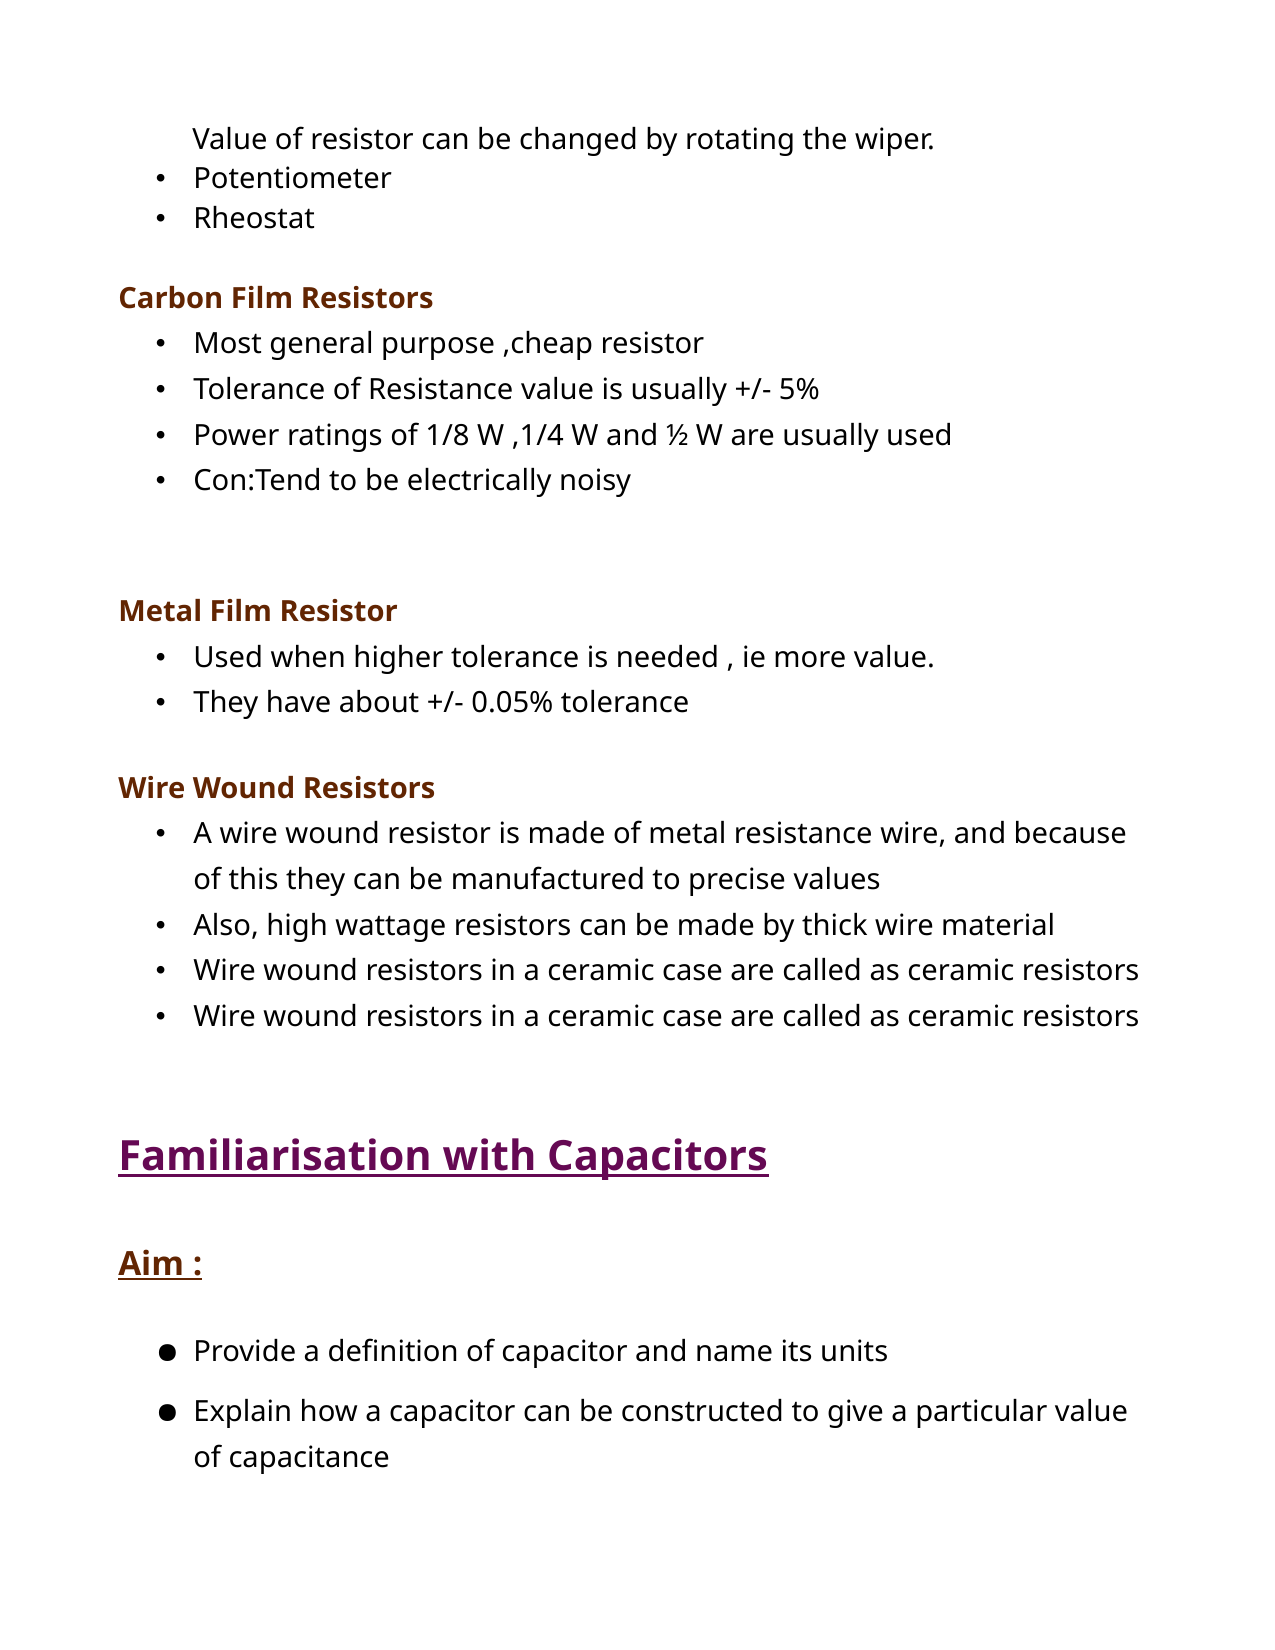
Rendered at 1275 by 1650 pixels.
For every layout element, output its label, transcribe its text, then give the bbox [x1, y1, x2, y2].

list Used when higher tolerance is needed , ie more value. [156, 636, 1157, 676]
list Most general purpose ,cheap resistor [156, 322, 1157, 362]
list Power ratings of 1/8 W ,1/4 W and ½ W are usually used [156, 414, 1157, 453]
list Wire wound resistors in a ceramic case are called as ceramic resistors [156, 995, 1157, 1035]
list Tolerance of Resistance value is usually +/- 5% [156, 368, 1157, 408]
text Aim : [118, 1239, 1157, 1285]
list Also, high wattage resistors can be made by thick wire material [156, 904, 1157, 943]
list Potentiometer [156, 158, 1157, 197]
text Value of resistor can be changed by rotating the wiper. [118, 118, 1157, 158]
list Wire wound resistors in a ceramic case are called as ceramic resistors [156, 949, 1157, 989]
list They have about +/- 0.05% tolerance [156, 682, 1157, 721]
list Provide a definition of capacitor and name its units [156, 1330, 1157, 1370]
text Familiarisation with Capacitors [118, 1126, 1157, 1183]
text Carbon Film Resistors [118, 277, 1157, 317]
list Explain how a capacitor can be constructed to give a particular value of capacitance [156, 1391, 1157, 1476]
text Metal Film Resistor [118, 590, 1157, 630]
list A wire wound resistor is made of metal resistance wire, and because of this they can be manufactured to precise values [156, 812, 1157, 898]
list Rheostat [156, 197, 1157, 237]
list Con:Tend to be electrically noisy [156, 459, 1157, 499]
text Wire Wound Resistors [118, 767, 1157, 807]
